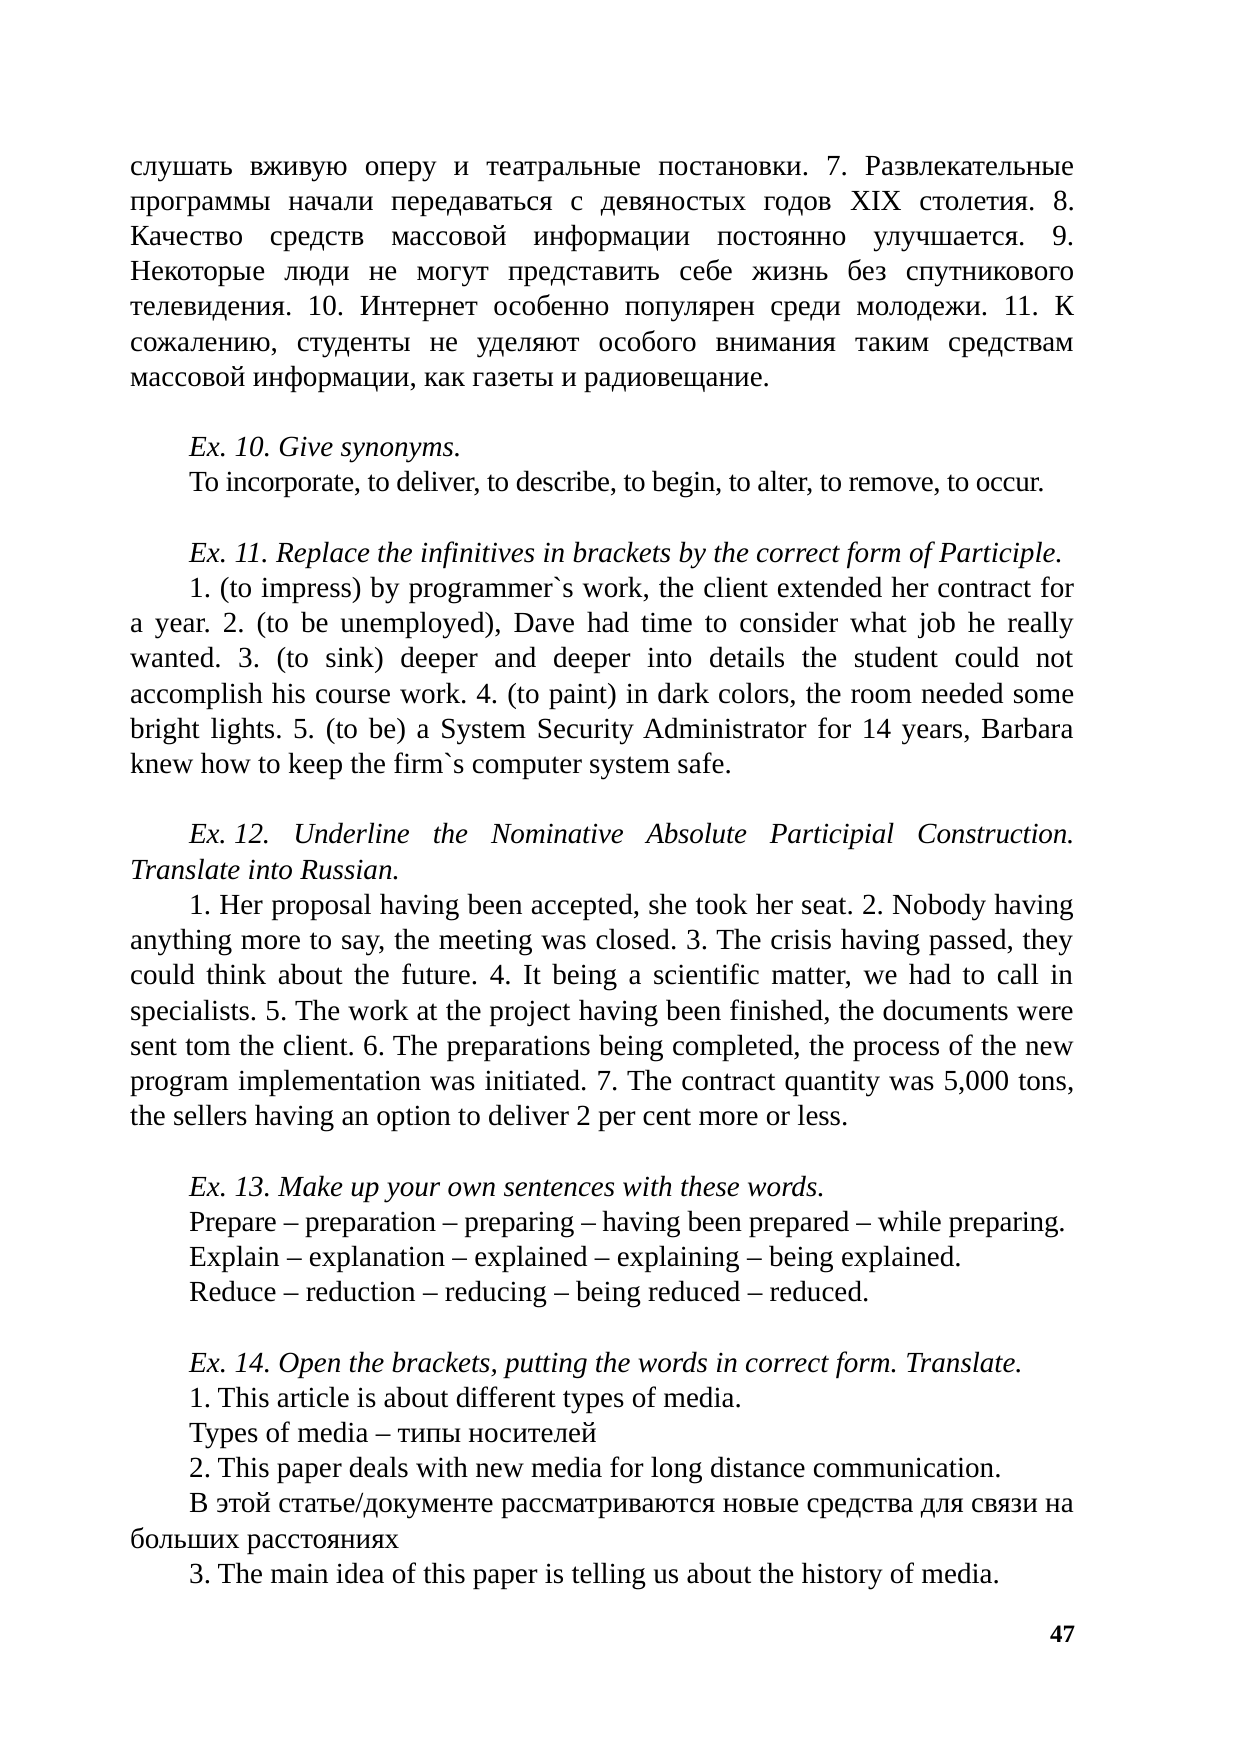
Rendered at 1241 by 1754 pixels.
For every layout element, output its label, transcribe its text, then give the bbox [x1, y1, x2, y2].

text 1. (to impress) by programmer`s work, the client extended her contract for a year. 2. (to be unemployed), Dave had time to consider what job he really wanted. 3. (to sink) deeper and deeper into details the student could not accomplish his course work. 4. (to paint) in dark colors, the room needed some bright lights. 5. (to be) a System Security Administrator for 14 years, Barbara knew how to keep the firm`s computer system safe. [130, 570, 1075, 780]
text Ex. 14. Open the brackets, putting the words in correct form. Translate. [130, 1345, 1075, 1378]
text Ex. 13. Make up your own sentences with these words. [130, 1169, 1075, 1202]
text Types of media – типы носителей [130, 1415, 1075, 1449]
text Ex. 12. Underline the Nominative Absolute Participial Construction. Translate into Russian. [130, 817, 1075, 885]
text Explain – explanation – explained – explaining – being explained. [130, 1239, 1075, 1273]
text Reduce – reduction – reducing – being reduced – reduced. [130, 1274, 1075, 1308]
text Ex. 10. Give synonyms. [130, 429, 1075, 463]
text 3. The main idea of this paper is telling us about the history of media. [130, 1556, 1075, 1589]
text В этой статье/документе рассматриваются новые средства для связи на больших расстояниях [130, 1486, 1075, 1554]
text 1. Her proposal having been accepted, she took her seat. 2. Nobody having anything more to say, the meeting was closed. 3. The crisis having passed, they could think about the future. 4. It being a scientific matter, we had to call in specialists. 5. The work at the project having been finished, the documents were sent tom the client. 6. The preparations being completed, the process of the new program implementation was initiated. 7. The contract quantity was 5,000 tons, the sellers having an option to deliver 2 per cent more or less. [130, 887, 1075, 1132]
text Prepare – preparation – preparing – having been prepared – while preparing. [130, 1204, 1075, 1237]
text 1. This article is about different types of media. [130, 1380, 1075, 1413]
text 2. This paper deals with new media for long distance communication. [130, 1450, 1075, 1484]
text To incorporate, to deliver, to describe, to begin, to alter, to remove, to occur. [130, 464, 1075, 498]
text слушать вживую оперу и театральные постановки. 7. Развлекательные программы начали передаваться с девяностых годов XIX столетия. 8. Качество средств массовой информации постоянно улучшается. 9. Некоторые люди не могут представить себе жизнь без спутникового телевидения. 10. Интернет особенно популярен среди молодежи. 11. К сожалению, студенты не уделяют особого внимания таким средствам массовой информации, как газеты и радиовещание. [130, 148, 1075, 392]
text Ex. 11. Replace the infinitives in brackets by the correct form of Participle. [130, 535, 1075, 568]
